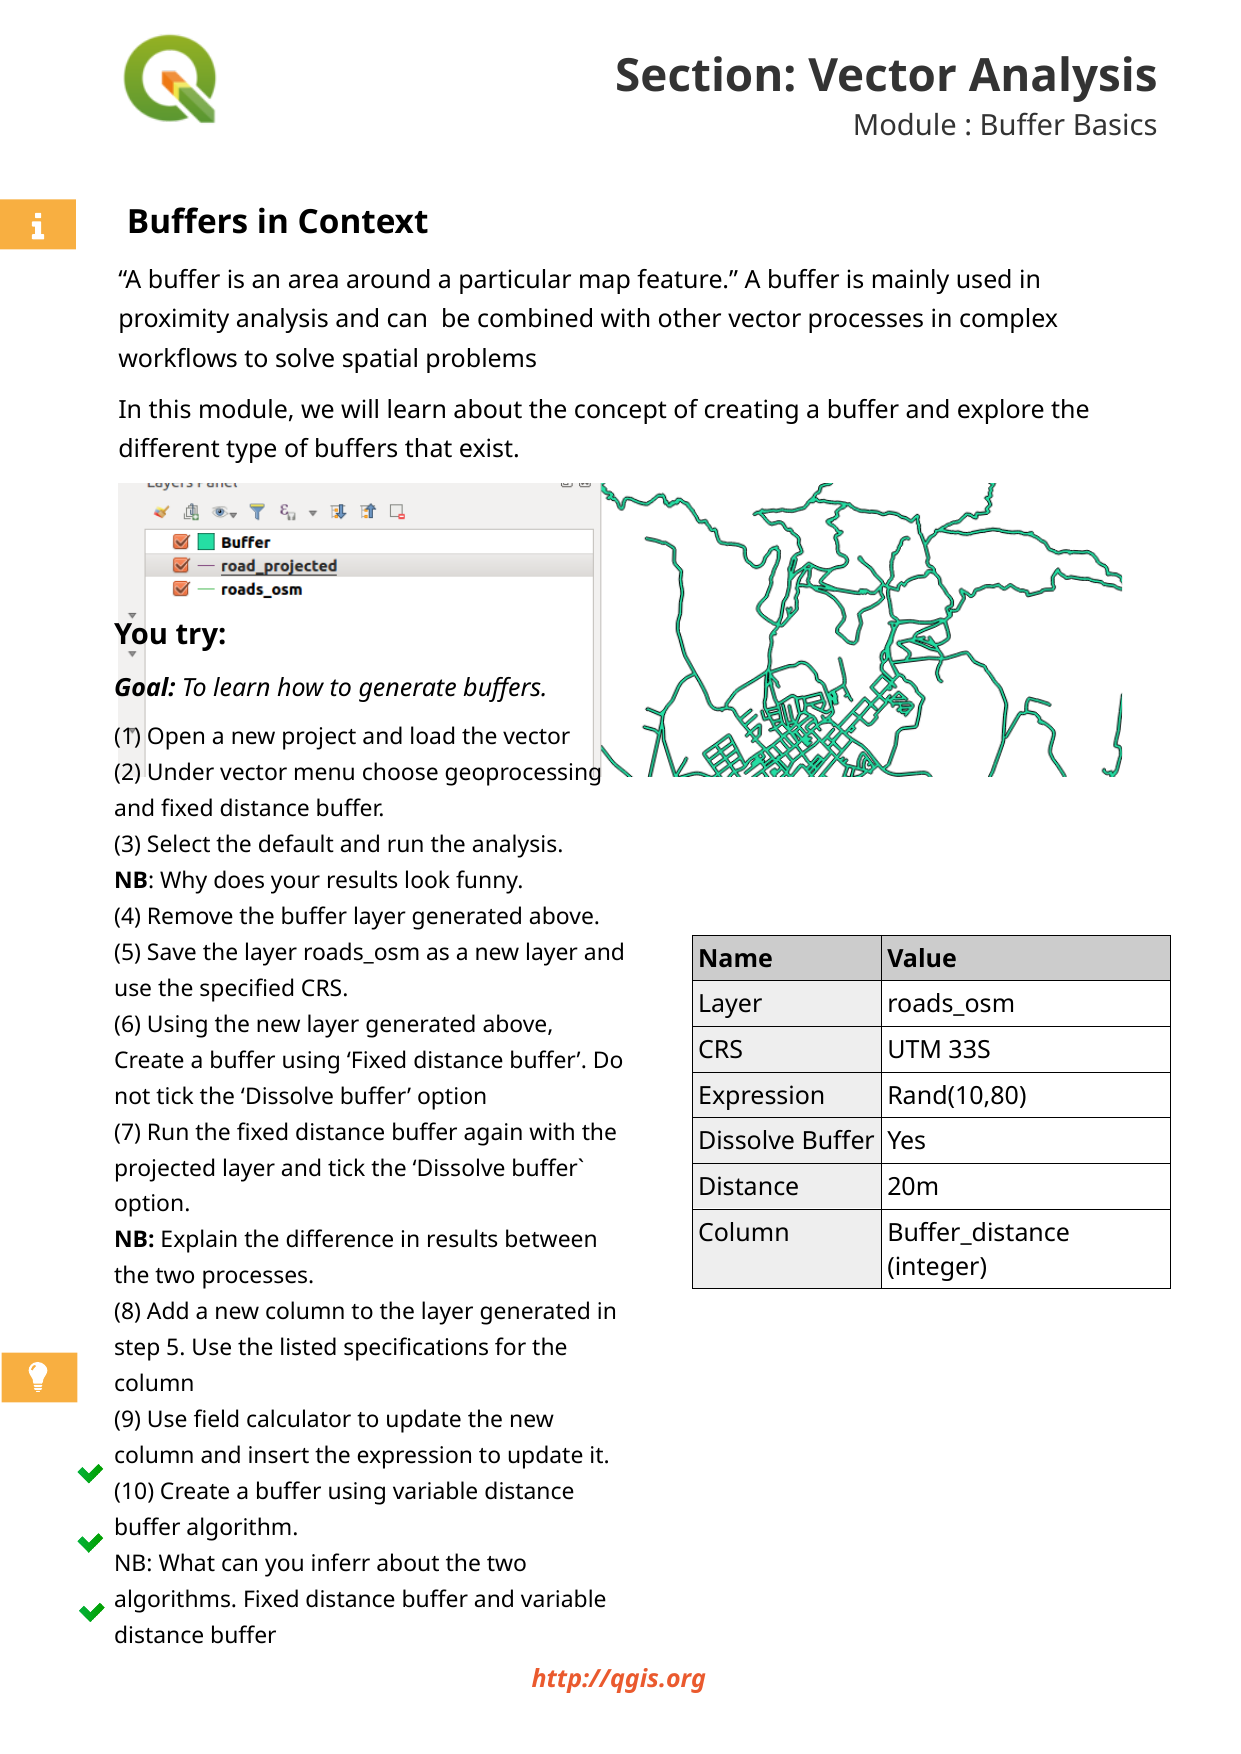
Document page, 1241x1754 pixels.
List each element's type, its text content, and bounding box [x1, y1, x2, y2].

table_header Value [882, 936, 1170, 980]
picture [180, 769, 187, 777]
picture [489, 769, 496, 777]
table_cell Expression [693, 1073, 881, 1117]
picture [474, 769, 482, 777]
table_cell Layer [693, 981, 881, 1026]
table_cell Dissolve Buffer [693, 1118, 881, 1163]
table_cell roads_osm [882, 981, 1170, 1026]
table_header Name [693, 936, 881, 980]
picture [376, 769, 382, 777]
picture [331, 769, 337, 777]
picture [390, 769, 398, 777]
table_cell Yes [882, 1118, 1170, 1163]
picture [447, 769, 454, 777]
picture [305, 769, 311, 777]
subtitle Buffers in Context [118, 198, 1122, 243]
picture [122, 31, 218, 127]
picture [578, 769, 584, 777]
picture [591, 769, 598, 777]
text In this module, we will learn about the concept of creating a buffer and explore the different type of buffers that exist. [118, 391, 1122, 464]
table_cell CRS [693, 1027, 881, 1072]
picture [297, 769, 303, 777]
table_cell 20m [882, 1164, 1170, 1208]
picture [511, 769, 519, 777]
table_cell Column [693, 1210, 881, 1288]
table_cell UTM 33S [882, 1027, 1170, 1072]
picture [167, 769, 173, 777]
picture [267, 769, 275, 777]
picture [118, 483, 1123, 777]
table_cell Distance [693, 1164, 881, 1208]
table_cell Rand(10,80) [882, 1073, 1170, 1117]
text “A buffer is an area around a particular map feature.” A buffer is mainly used in proximity analysis and can be combined with other vector processes in complex workflows to solve spatial problems [118, 262, 1122, 374]
table_cell Buffer_distance (integer) [882, 1210, 1170, 1288]
picture [403, 769, 411, 777]
